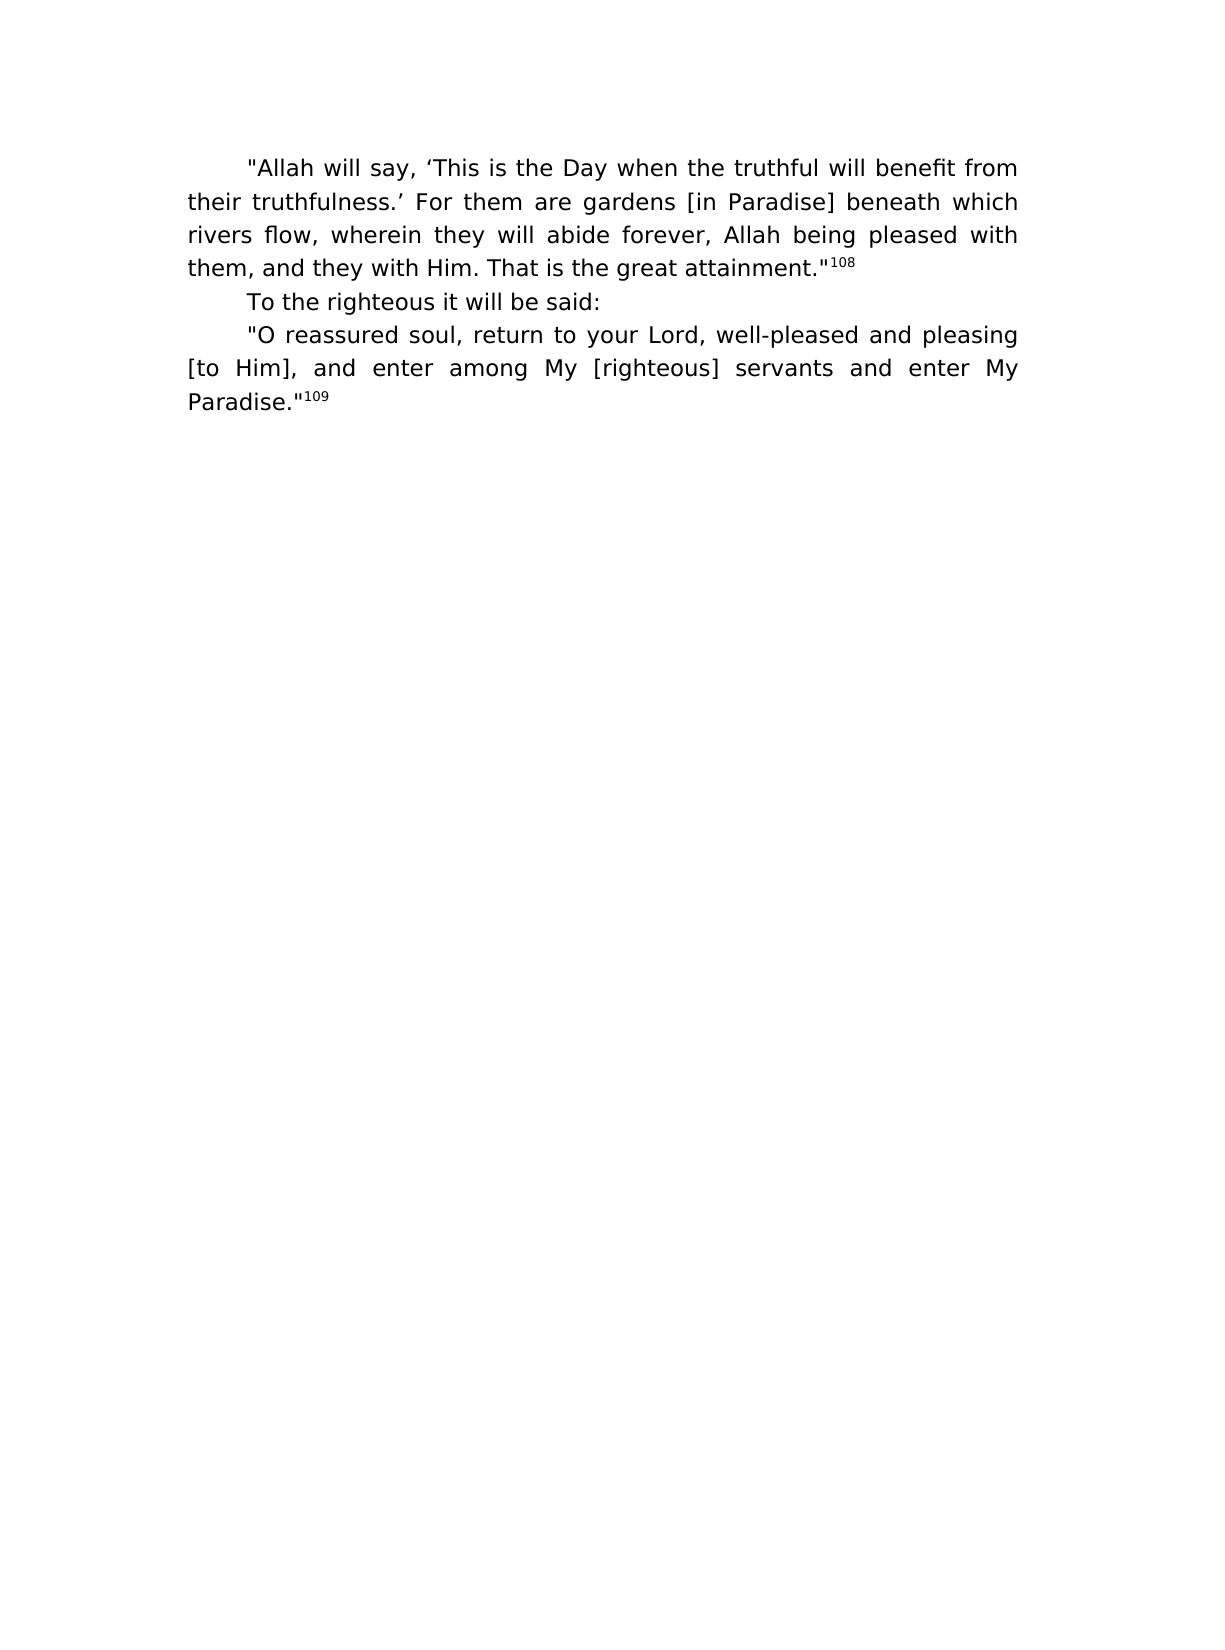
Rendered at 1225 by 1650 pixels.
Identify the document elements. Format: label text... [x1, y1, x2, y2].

text To the righteous it will be said: [187, 283, 1020, 317]
text "O reassured soul, return to your Lord, well-pleased and pleasing [to Him], and enter among My [righteous] servants and enter My Paradise."109 [187, 317, 1020, 417]
text "Allah will say, ‘This is the Day when the truthful will benefit from their truthfulness.’ For them are gardens [in Paradise] beneath which rivers flow, wherein they will abide forever, Allah being pleased with them, and they with Him. That is the great attainment."108 [187, 150, 1020, 283]
